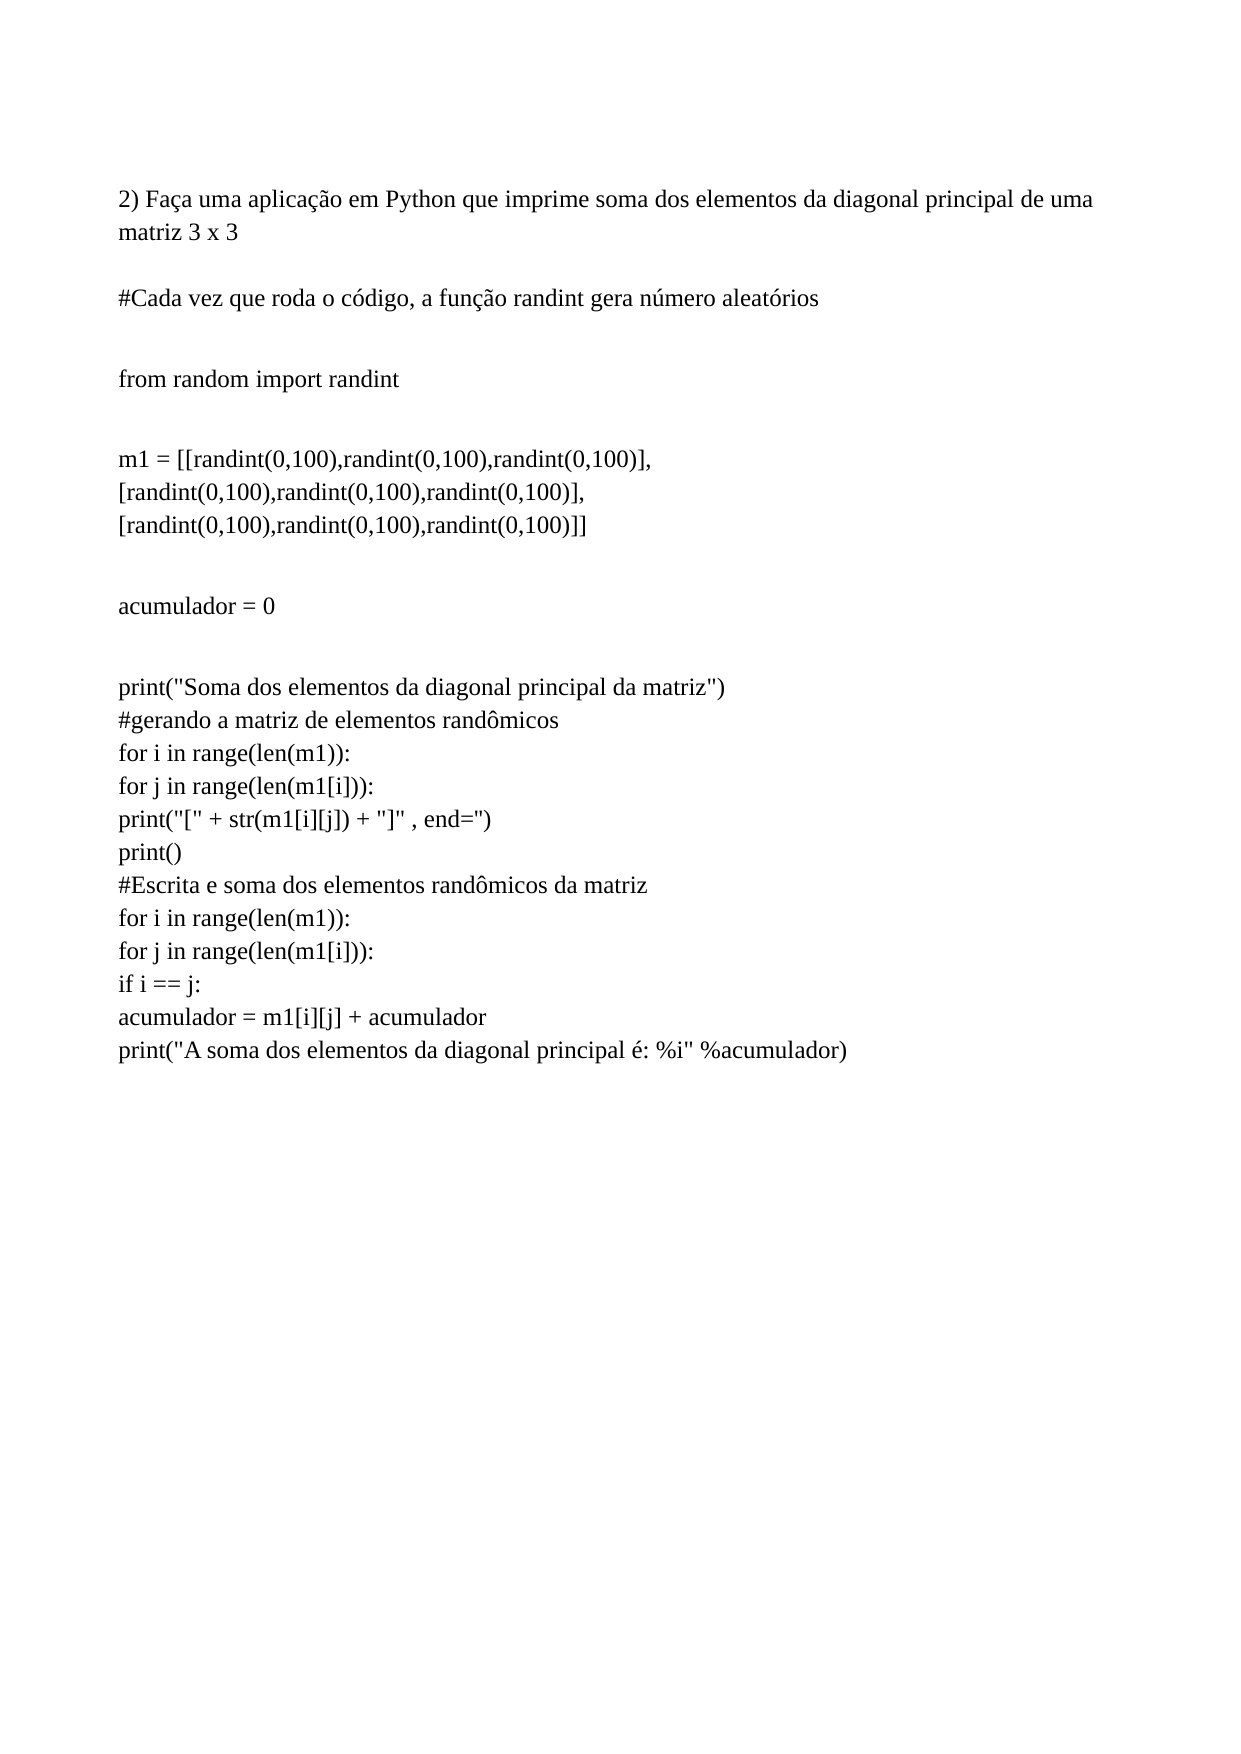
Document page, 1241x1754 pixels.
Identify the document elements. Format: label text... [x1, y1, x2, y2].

text [randint(0,100),randint(0,100),randint(0,100)], [118, 477, 1122, 506]
text acumulador = m1[i][j] + acumulador [118, 1002, 1122, 1031]
text acumulador = 0 [118, 591, 1122, 620]
text print("A soma dos elementos da diagonal principal é: %i" %acumulador) [118, 1035, 1122, 1064]
text m1 = [[randint(0,100),randint(0,100),randint(0,100)], [118, 444, 1122, 473]
text print("Soma dos elementos da diagonal principal da matriz") [118, 672, 1122, 701]
text print("[" + str(m1[i][j]) + "]" , end='') [118, 804, 1122, 833]
text 2) Faça uma aplicação em Python que imprime soma dos elementos da diagonal principal de uma matriz 3 x 3 [118, 184, 1122, 246]
text print() [118, 837, 1122, 866]
text #gerando a matriz de elementos randômicos [118, 705, 1122, 733]
text #Cada vez que roda o código, a função randint gera número aleatórios [118, 283, 1122, 312]
text [randint(0,100),randint(0,100),randint(0,100)]] [118, 511, 1122, 539]
text for j in range(len(m1[i])): [118, 936, 1122, 965]
text from random import randint [118, 364, 1122, 393]
text if i == j: [118, 969, 1122, 998]
text #Escrita e soma dos elementos randômicos da matriz [118, 870, 1122, 899]
text for i in range(len(m1)): [118, 738, 1122, 767]
text for i in range(len(m1)): [118, 903, 1122, 932]
text for j in range(len(m1[i])): [118, 771, 1122, 799]
